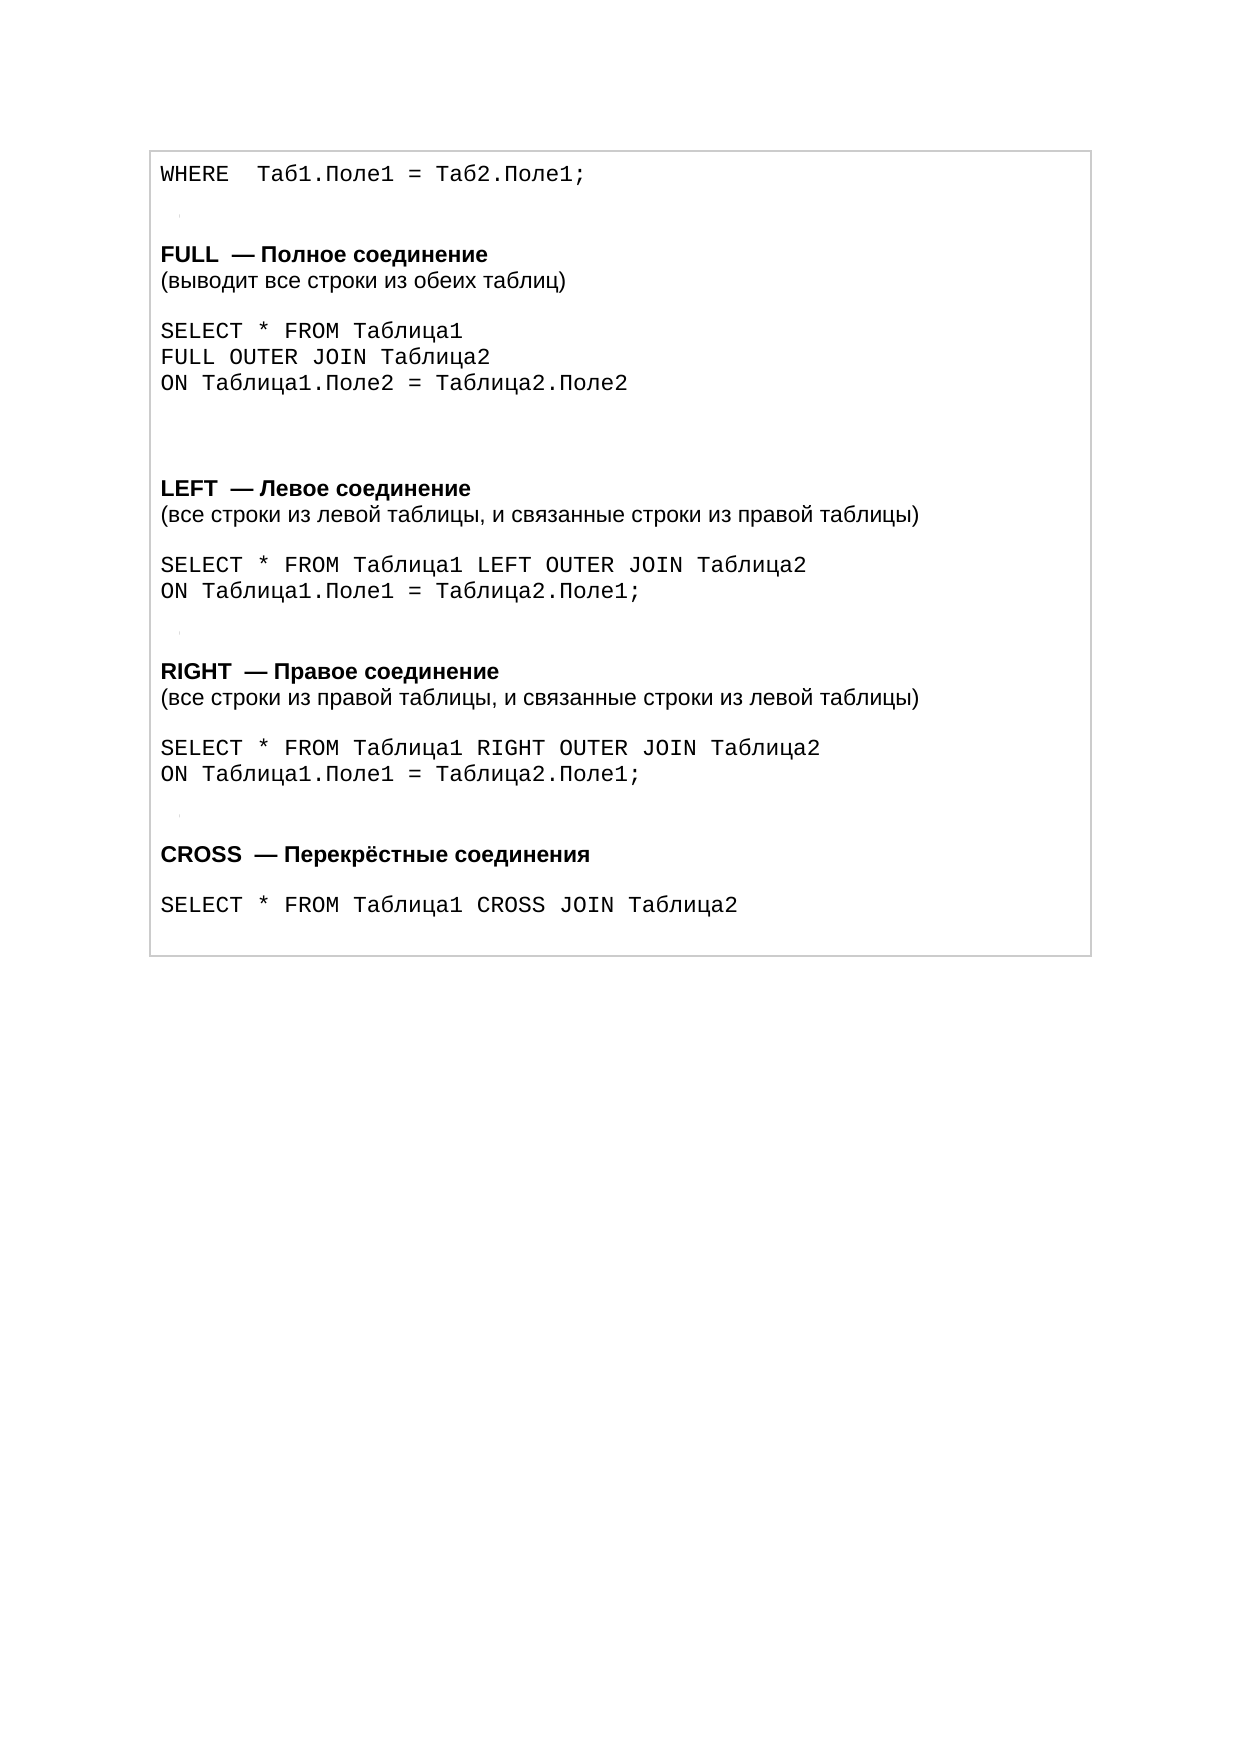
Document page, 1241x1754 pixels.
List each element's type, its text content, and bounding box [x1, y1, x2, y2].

table_cell WHERE Таб1.Поле1 = Таб2.Поле1; FULL — Полное соединение (выводит все строки из обеих таблиц) SELECT * FROM Таблица1 FULL OUTER JOIN Таблица2 ON Таблица1.Поле2 = Таблица2.Поле2 LEFT — Левое соединение (все строки из левой таблицы, и связанные строки из правой таблицы) SELECT * FROM Таблица1 LEFT OUTER JOIN Таблица2 ON Таблица1.Поле1 = Таблица2.Поле1; RIGHT — Правое соединение (все строки из правой таблицы, и связанные строки из левой таблицы) SELECT * FROM Таблица1 RIGHT OUTER JOIN Таблица2 ON Таблица1.Поле1 = Таблица2.Поле1; CROSS — Перекрёстные соединения SELECT * FROM Таблица1 CROSS JOIN Таблица2 [151, 152, 1090, 955]
